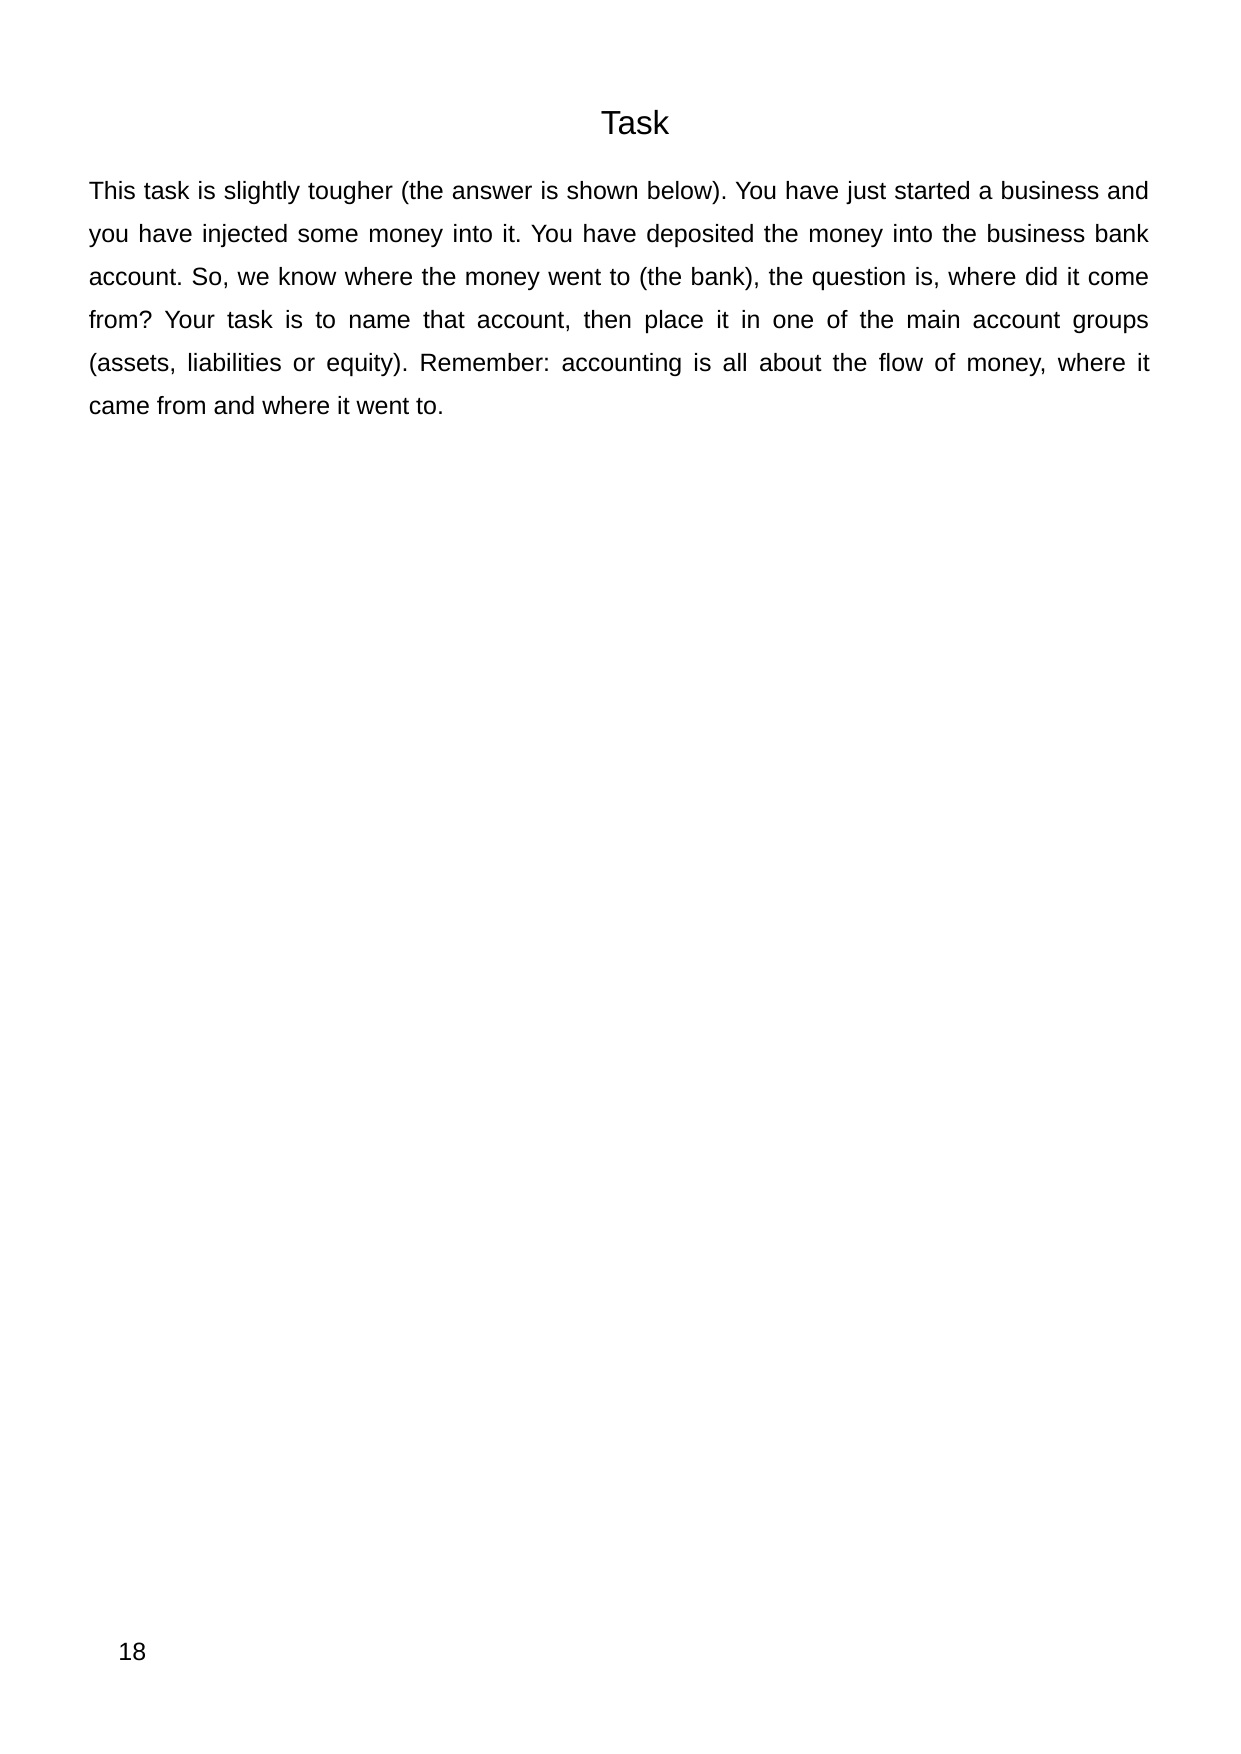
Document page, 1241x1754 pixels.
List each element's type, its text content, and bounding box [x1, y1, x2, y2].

text This task is slightly tougher (the answer is shown below). You have just started a business and you have injected some money into it. You have deposited the money into the business bank account. So, we know where the money went to (the bank), the question is, where did it come from? Your task is to name that account, then place it in one of the main account groups (assets, liabilities or equity). Remember: accounting is all about the flow of money, where it came from and where it went to. [88, 176, 1152, 420]
text Task [88, 103, 1152, 142]
